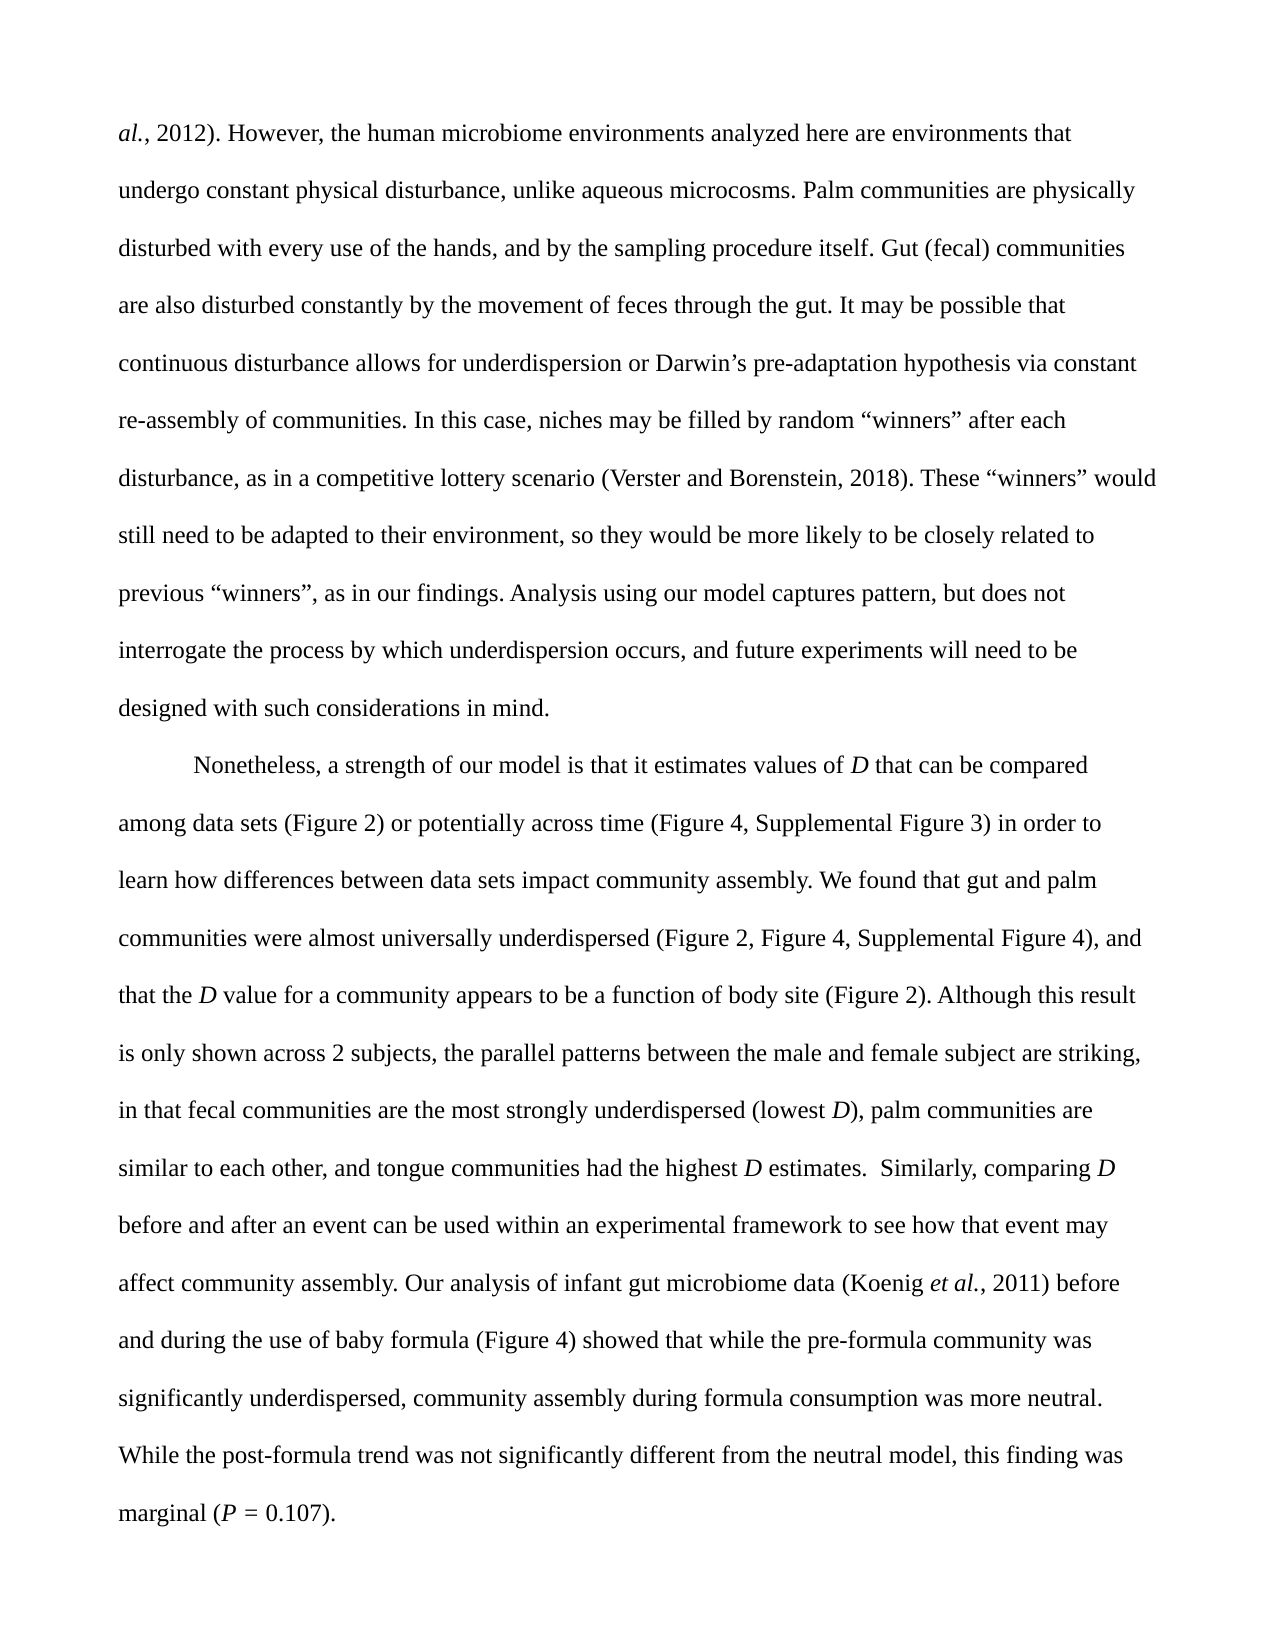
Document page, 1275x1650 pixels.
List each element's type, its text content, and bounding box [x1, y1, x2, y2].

text Nonetheless, a strength of our model is that it estimates values of D that can be compared among data sets (Figure 2) or potentially across time (Figure 4, Supplemental Figure 3) in order to learn how differences between data sets impact community assembly. We found that gut and palm communities were almost universally underdispersed (Figure 2, Figure 4, Supplemental Figure 4), and that the D value for a community appears to be a function of body site (Figure 2). Although this result is only shown across 2 subjects, the parallel patterns between the male and female subject are striking, in that fecal communities are the most strongly underdispersed (lowest D), palm communities are similar to each other, and tongue communities had the highest D estimates. Similarly, comparing D before and after an event can be used within an experimental framework to see how that event may affect community assembly. Our analysis of infant gut microbiome data (Koenig et al., 2011)⁠ before and during the use of baby formula (Figure 4) showed that while the pre-formula community was significantly underdispersed, community assembly during formula consumption was more neutral. While the post-formula trend was not significantly different from the neutral model, this finding was marginal (P = 0.107). [118, 751, 1157, 1527]
text al., 2012)⁠. However, the human microbiome environments analyzed here are environments that undergo constant physical disturbance, unlike aqueous microcosms. Palm communities are physically disturbed with every use of the hands, and by the sampling procedure itself. Gut (fecal) communities are also disturbed constantly by the movement of feces through the gut. It may be possible that continuous disturbance allows for underdispersion or Darwin’s pre-adaptation hypothesis via constant re-assembly of communities. In this case, niches may be filled by random “winners” after each disturbance, as in a competitive lottery scenario (Verster and Borenstein, 2018)⁠. These “winners” would still need to be adapted to their environment, so they would be more likely to be closely related to previous “winners”, as in our findings. Analysis using our model captures pattern, but does not interrogate the process by which underdispersion occurs, and future experiments will need to be designed with such considerations in mind. [118, 118, 1157, 722]
